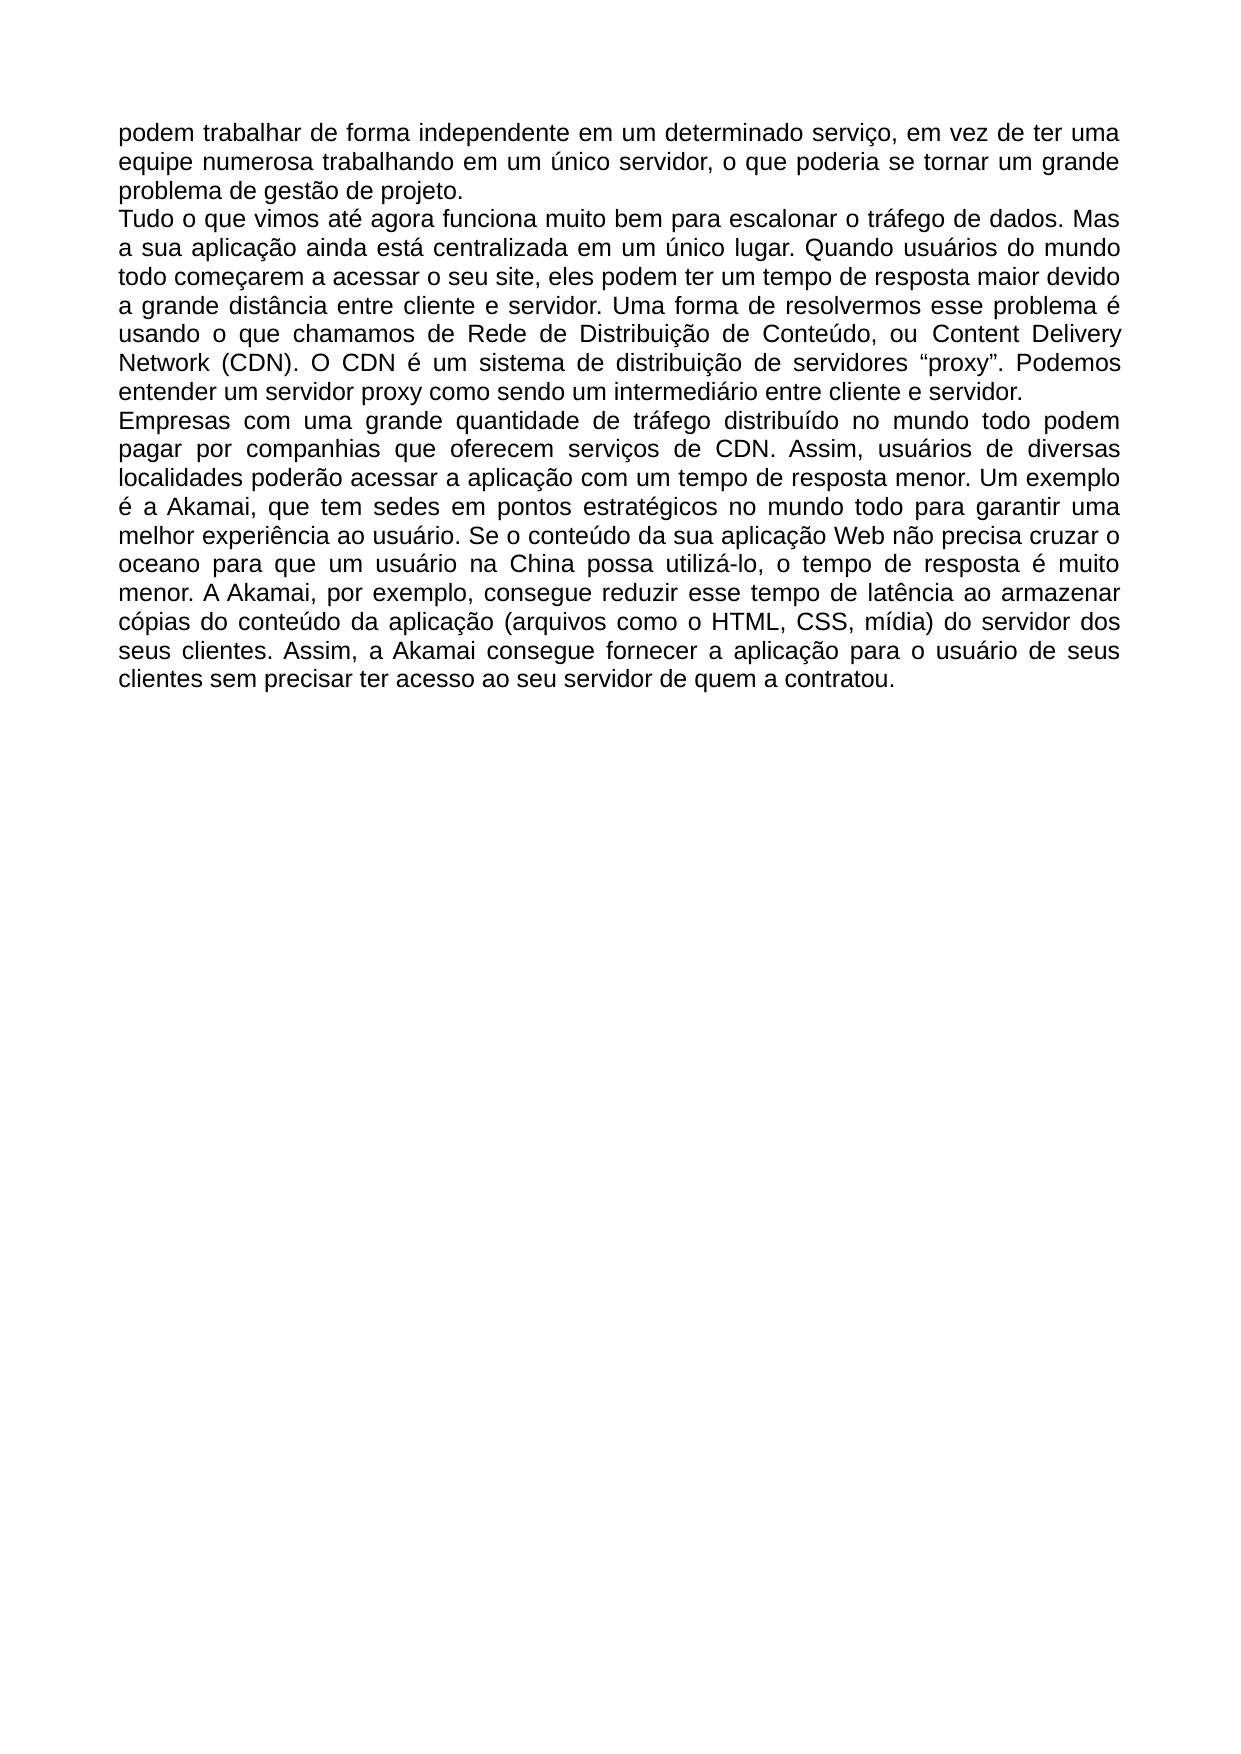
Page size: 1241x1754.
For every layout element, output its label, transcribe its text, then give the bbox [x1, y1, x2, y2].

text Empresas com uma grande quantidade de tráfego distribuído no mundo todo podem pagar por companhias que oferecem serviços de CDN. Assim, usuários de diversas localidades poderão acessar a aplicação com um tempo de resposta menor. Um exemplo é a Akamai, que tem sedes em pontos estratégicos no mundo todo para garantir uma melhor experiência ao usuário. Se o conteúdo da sua aplicação Web não precisa cruzar o oceano para que um usuário na China possa utilizá-lo, o tempo de resposta é muito menor. A Akamai, por exemplo, consegue reduzir esse tempo de latência ao armazenar cópias do conteúdo da aplicação (arquivos como o HTML, CSS, mídia) do servidor dos seus clientes. Assim, a Akamai consegue fornecer a aplicação para o usuário de seus clientes sem precisar ter acesso ao seu servidor de quem a contratou. [118, 406, 1122, 693]
text Tudo o que vimos até agora funciona muito bem para escalonar o tráfego de dados. Mas a sua aplicação ainda está centralizada em um único lugar. Quando usuários do mundo todo começarem a acessar o seu site, eles podem ter um tempo de resposta maior devido a grande distância entre cliente e servidor. Uma forma de resolvermos esse problema é usando o que chamamos de Rede de Distribuição de Conteúdo, ou Content Delivery Network (CDN). O CDN é um sistema de distribuição de servidores “proxy”. Podemos entender um servidor proxy como sendo um intermediário entre cliente e servidor. [118, 204, 1122, 406]
text podem trabalhar de forma independente em um determinado serviço, em vez de ter uma equipe numerosa trabalhando em um único servidor, o que poderia se tornar um grande problema de gestão de projeto. [118, 118, 1122, 204]
